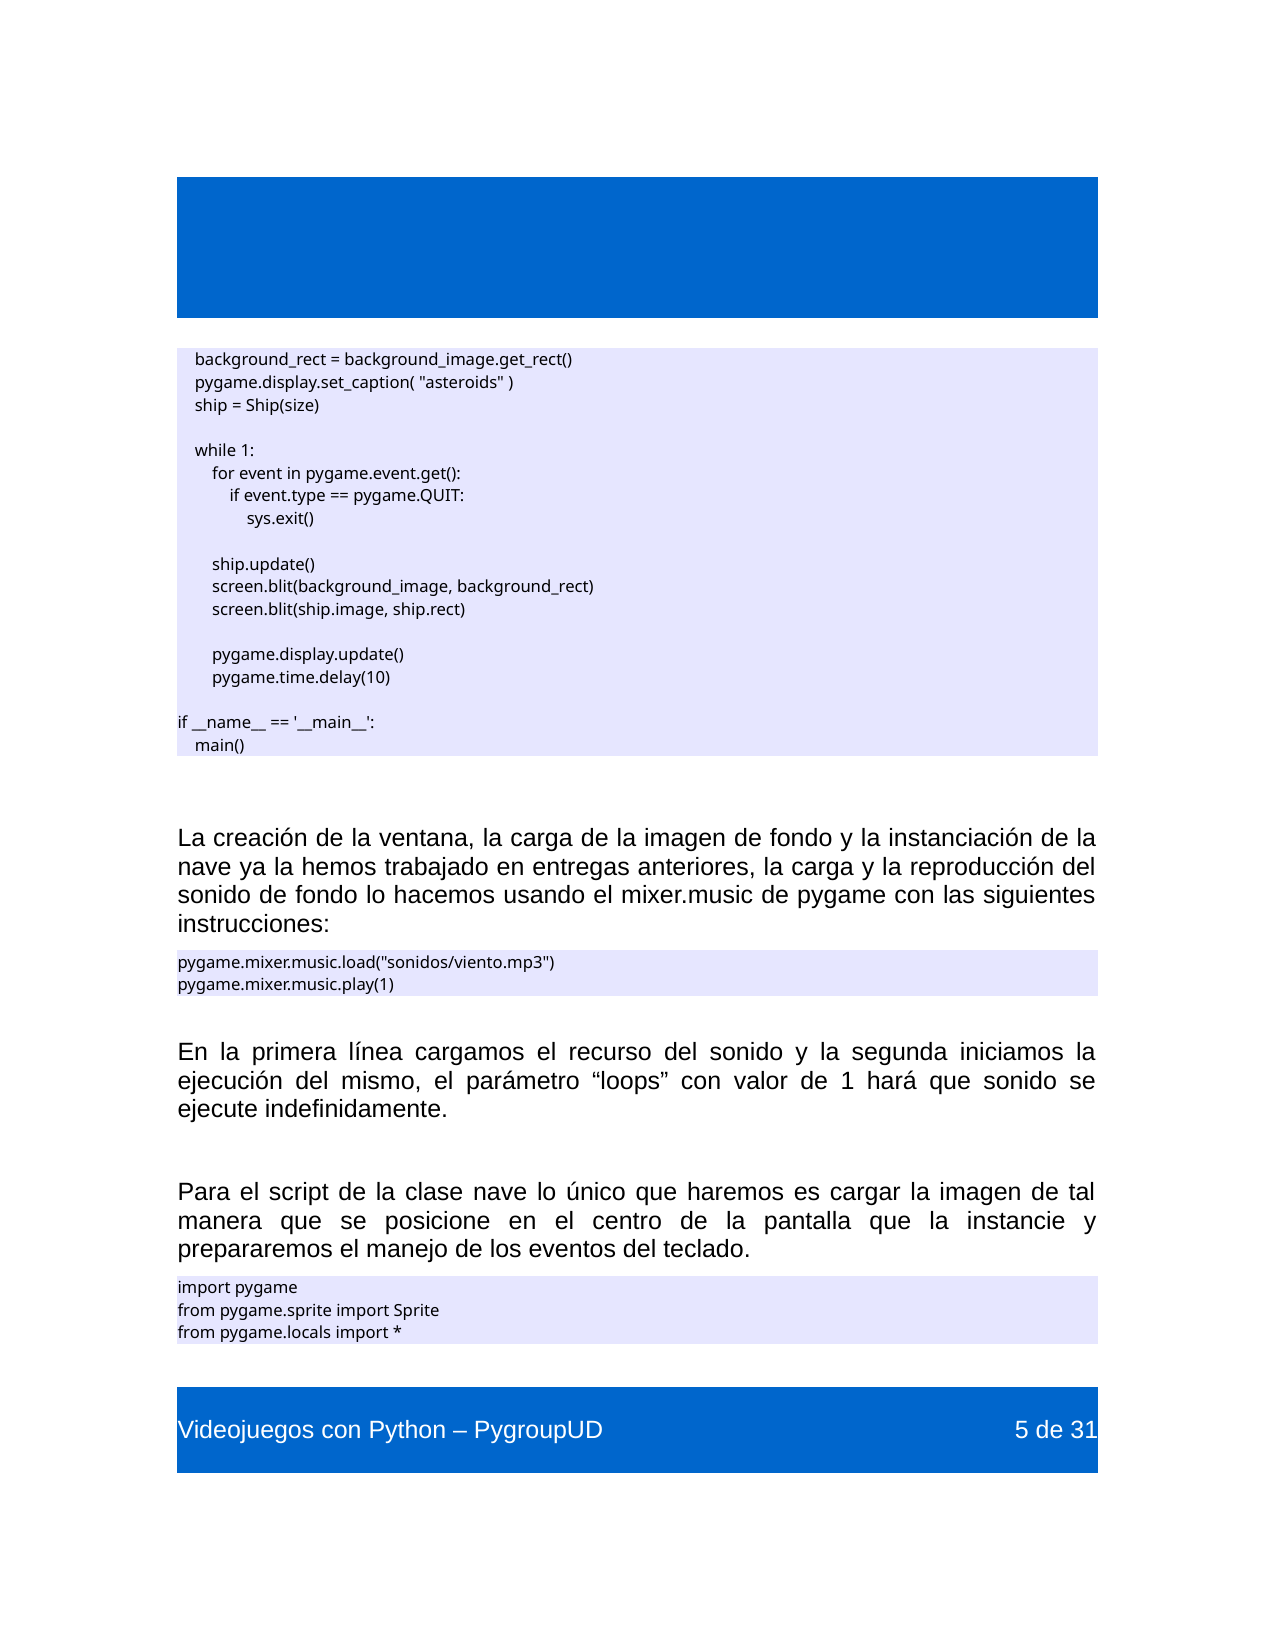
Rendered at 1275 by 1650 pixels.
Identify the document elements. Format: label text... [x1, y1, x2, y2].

text from pygame.sprite import Sprite [177, 1298, 1098, 1321]
text from pygame.locals import * [177, 1321, 1098, 1344]
text pygame.mixer.music.load("sonidos/viento.mp3") [177, 950, 1098, 973]
text for event in pygame.event.get(): [177, 461, 1098, 484]
text if __name__ == '__main__': [177, 711, 1098, 734]
text while 1: [177, 438, 1098, 461]
text import pygame [177, 1276, 1098, 1298]
text main() [177, 734, 1098, 756]
text screen.blit(background_image, background_rect) [177, 575, 1098, 597]
text ship.update() [177, 552, 1098, 575]
text La creación de la ventana, la carga de la imagen de fondo y la instanciación de la nave ya la hemos trabajado en entregas anteriores, la carga y la reproducción del sonido de fondo lo hacemos usando el mixer.music de pygame con las siguientes instrucciones: [177, 823, 1098, 938]
text pygame.time.delay(10) [177, 666, 1098, 688]
text background_rect = background_image.get_rect() [177, 348, 1098, 370]
text ship = Ship(size) [177, 393, 1098, 416]
text if event.type == pygame.QUIT: [177, 484, 1098, 507]
text pygame.display.update() [177, 643, 1098, 666]
text sys.exit() [177, 507, 1098, 529]
text screen.blit(ship.image, ship.rect) [177, 597, 1098, 620]
text pygame.mixer.music.play(1) [177, 973, 1098, 996]
text Para el script de la clase nave lo único que haremos es cargar la imagen de tal manera que se posicione en el centro de la pantalla que la instancie y prepararemos el manejo de los eventos del teclado. [177, 1177, 1098, 1263]
text En la primera línea cargamos el recurso del sonido y la segunda iniciamos la ejecución del mismo, el parámetro “loops” con valor de 1 hará que sonido se ejecute indefinidamente. [177, 1037, 1098, 1123]
text pygame.display.set_caption( "asteroids" ) [177, 370, 1098, 393]
